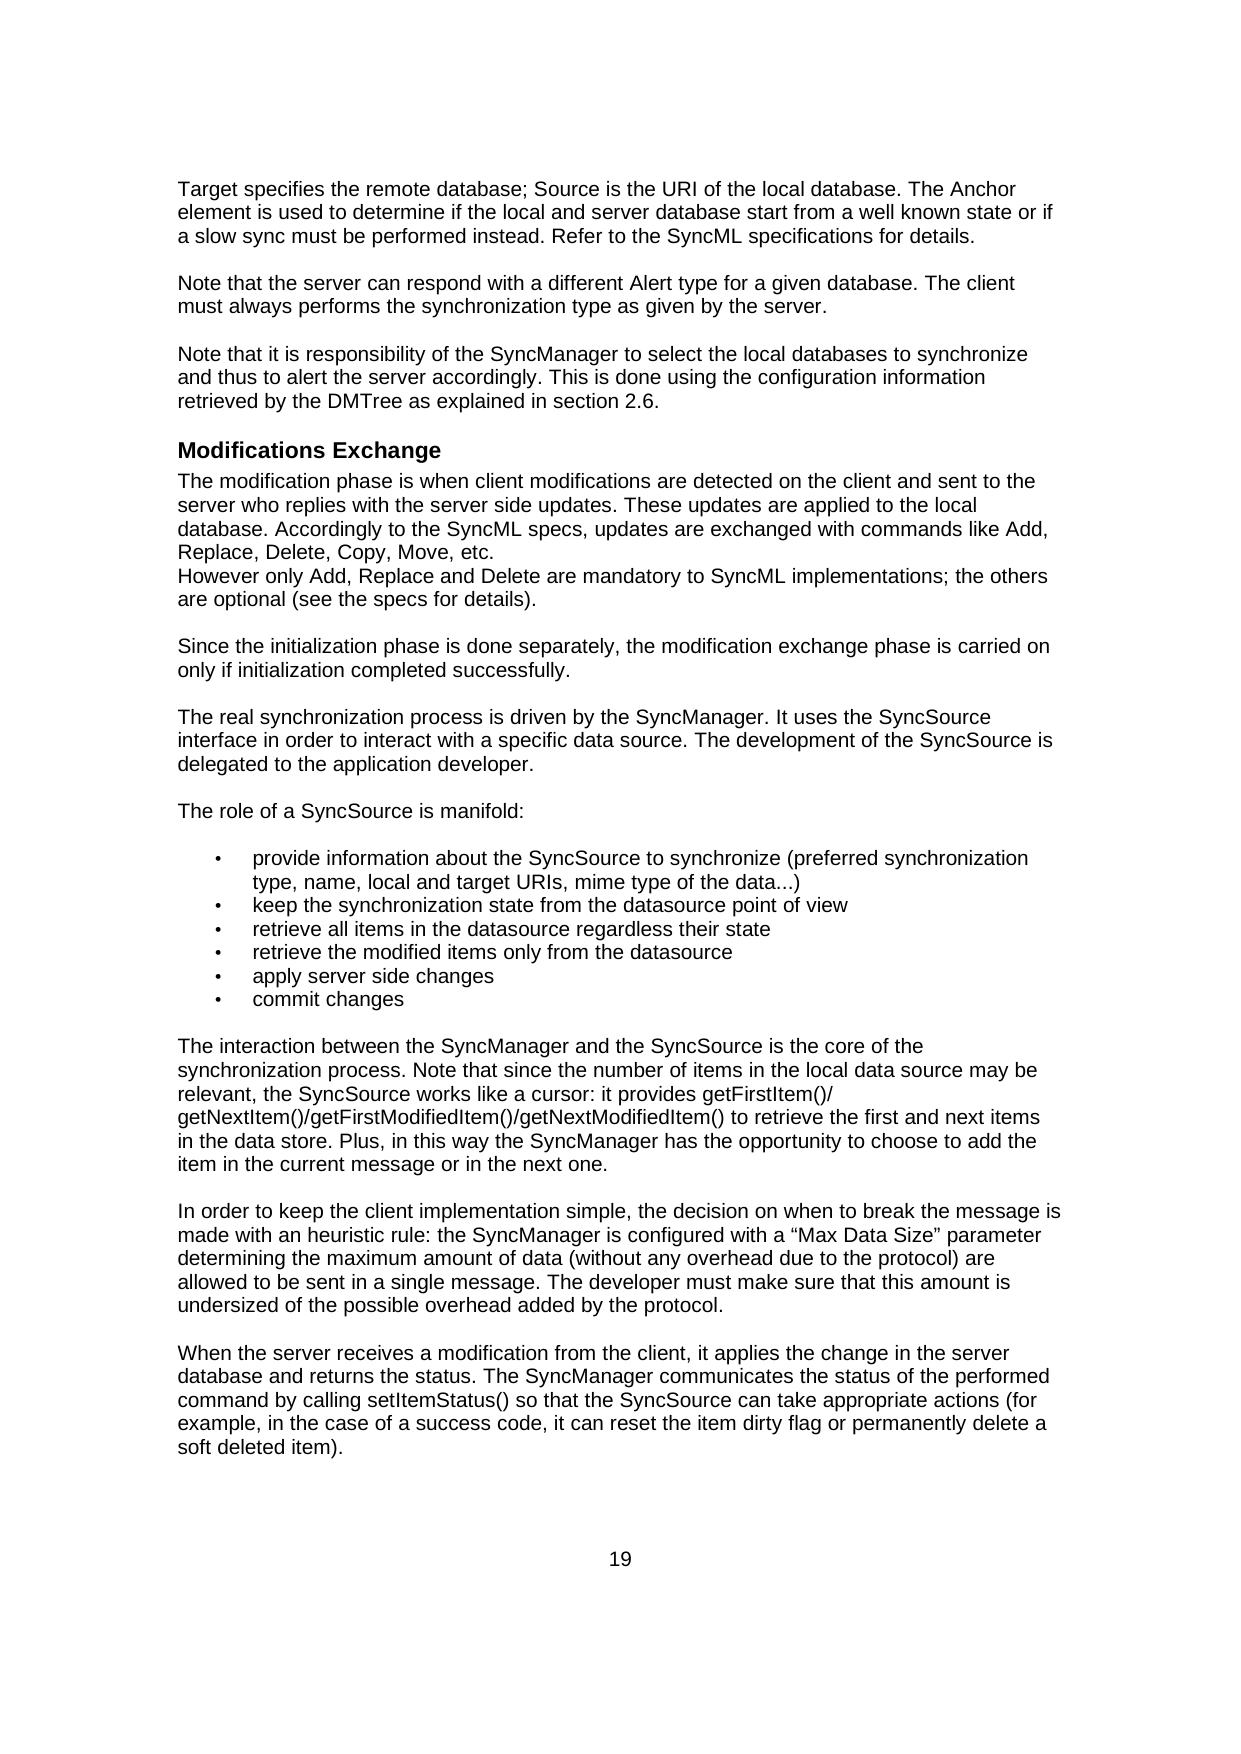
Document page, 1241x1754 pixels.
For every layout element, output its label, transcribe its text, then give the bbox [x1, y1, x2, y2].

list retrieve all items in the datasource regardless their state [215, 917, 1063, 941]
list apply server side changes [215, 964, 1063, 988]
list retrieve the modified items only from the datasource [215, 941, 1063, 964]
subtitle Modifications Exchange [177, 438, 1063, 464]
text Since the initialization phase is done separately, the modification exchange phase is carried on only if initialization completed successfully. [177, 635, 1063, 682]
text However only Add, Replace and Delete are mandatory to SyncML implementations; the others are optional (see the specs for details). [177, 564, 1063, 611]
text Note that it is responsibility of the SyncManager to select the local databases to synchronize and thus to alert the server accordingly. This is done using the configuration information retrieved by the DMTree as explained in section 2.6. [177, 342, 1063, 413]
list commit changes [215, 988, 1063, 1011]
text The interaction between the SyncManager and the SyncSource is the core of the synchronization process. Note that since the number of items in the local data source may be relevant, the SyncSource works like a cursor: it provides getFirstItem()/ getNextItem()/getFirstModifiedItem()/getNextModifiedItem() to retrieve the first and next items in the data store. Plus, in this way the SyncManager has the opportunity to choose to add the item in the current message or in the next one. [177, 1035, 1063, 1176]
text The real synchronization process is driven by the SyncManager. It uses the SyncSource interface in order to interact with a specific data source. The development of the SyncSource is delegated to the application developer. [177, 705, 1063, 776]
list provide information about the SyncSource to synchronize (preferred synchronization type, name, local and target URIs, mime type of the data...) [215, 847, 1063, 894]
text When the server receives a modification from the client, it applies the change in the server database and returns the status. The SyncManager communicates the status of the performed command by calling setItemStatus() so that the SyncSource can take appropriate actions (for example, in the case of a success code, it can reset the item dirty flag or permanently delete a soft deleted item). [177, 1341, 1063, 1459]
text The modification phase is when client modifications are detected on the client and sent to the server who replies with the server side updates. These updates are applied to the local database. Accordingly to the SyncML specs, updates are exchanged with commands like Add, Replace, Delete, Copy, Move, etc. [177, 470, 1063, 564]
text Target specifies the remote database; Source is the URI of the local database. The Anchor element is used to determine if the local and server database start from a well known state or if a slow sync must be performed instead. Refer to the SyncML specifications for details. [177, 177, 1063, 248]
text The role of a SyncSource is manifold: [177, 799, 1063, 823]
list keep the synchronization state from the datasource point of view [215, 894, 1063, 917]
text Note that the server can respond with a different Alert type for a given database. The client must always performs the synchronization type as given by the server. [177, 271, 1063, 318]
text In order to keep the client implementation simple, the decision on when to break the message is made with an heuristic rule: the SyncManager is configured with a “Max Data Size” parameter determining the maximum amount of data (without any overhead due to the protocol) are allowed to be sent in a single message. The developer must make sure that this amount is undersized of the possible overhead added by the protocol. [177, 1200, 1063, 1317]
